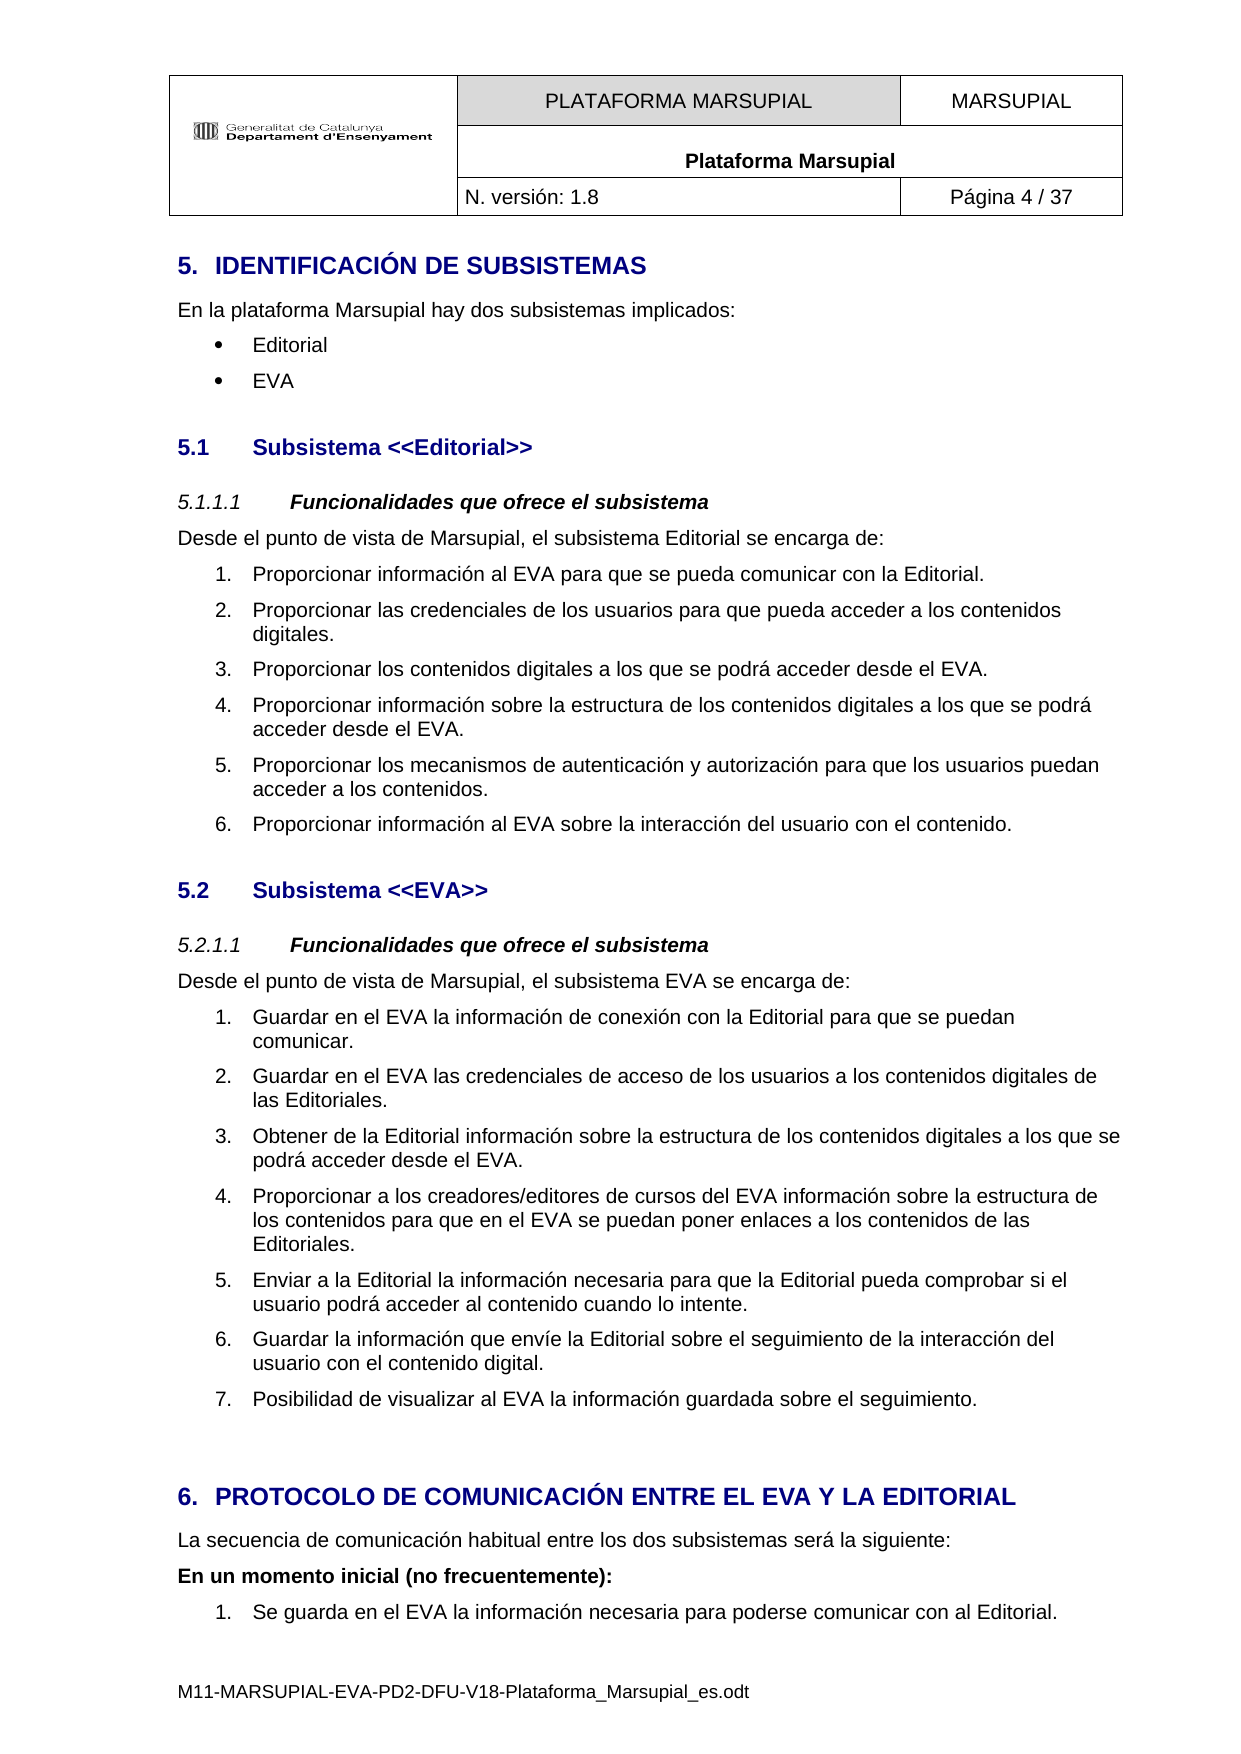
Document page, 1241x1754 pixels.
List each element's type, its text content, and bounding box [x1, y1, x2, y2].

subtitle PROTOCOLO DE COMUNICACIÓN ENTRE EL EVA Y LA EDITORIAL [177, 1482, 1122, 1510]
list Proporcionar los mecanismos de autenticación y autorización para que los usuarios puedan acceder a los contenidos. [215, 752, 1122, 800]
subtitle IDENTIFICACIÓN DE SUBSISTEMAS [177, 251, 1122, 280]
list Se guarda en el EVA la información necesaria para poderse comunicar con al Editorial. [215, 1599, 1122, 1623]
subtitle Funcionalidades que ofrece el subsistema [177, 933, 1122, 957]
list Proporcionar información al EVA para que se pueda comunicar con la Editorial. [215, 562, 1122, 586]
subtitle Subsistema <<EVA>> [177, 877, 1122, 904]
subtitle Subsistema <<Editorial>> [177, 434, 1122, 461]
list Obtener de la Editorial información sobre la estructura de los contenidos digitales a los que se podrá acceder desde el EVA. [215, 1124, 1122, 1172]
list Editorial [215, 333, 1122, 357]
text En la plataforma Marsupial hay dos subsistemas implicados: [177, 297, 1122, 321]
text En un momento inicial (no frecuentemente): [177, 1564, 1122, 1588]
text Desde el punto de vista de Marsupial, el subsistema EVA se encarga de: [177, 969, 1122, 993]
list Posibilidad de visualizar al EVA la información guardada sobre el seguimiento. [215, 1387, 1122, 1411]
list Guardar la información que envíe la Editorial sobre el seguimiento de la interacción del usuario con el contenido digital. [215, 1327, 1122, 1375]
list Proporcionar información sobre la estructura de los contenidos digitales a los que se podrá acceder desde el EVA. [215, 693, 1122, 741]
list Guardar en el EVA las credenciales de acceso de los usuarios a los contenidos digitales de las Editoriales. [215, 1064, 1122, 1112]
list EVA [215, 369, 1122, 393]
subtitle Funcionalidades que ofrece el subsistema [177, 490, 1122, 514]
list Guardar en el EVA la información de conexión con la Editorial para que se puedan comunicar. [215, 1005, 1122, 1053]
list Proporcionar las credenciales de los usuarios para que pueda acceder a los contenidos digitales. [215, 597, 1122, 645]
list Proporcionar información al EVA sobre la interacción del usuario con el contenido. [215, 812, 1122, 836]
list Enviar a la Editorial la información necesaria para que la Editorial pueda comprobar si el usuario podrá acceder al contenido cuando lo intente. [215, 1267, 1122, 1315]
text La secuencia de comunicación habitual entre los dos subsistemas será la siguiente: [177, 1528, 1122, 1552]
list Proporcionar a los creadores/editores de cursos del EVA información sobre la estructura de los contenidos para que en el EVA se puedan poner enlaces a los contenidos de las Editoriales. [215, 1184, 1122, 1256]
list Proporcionar los contenidos digitales a los que se podrá acceder desde el EVA. [215, 657, 1122, 681]
text Desde el punto de vista de Marsupial, el subsistema Editorial se encarga de: [177, 526, 1122, 550]
